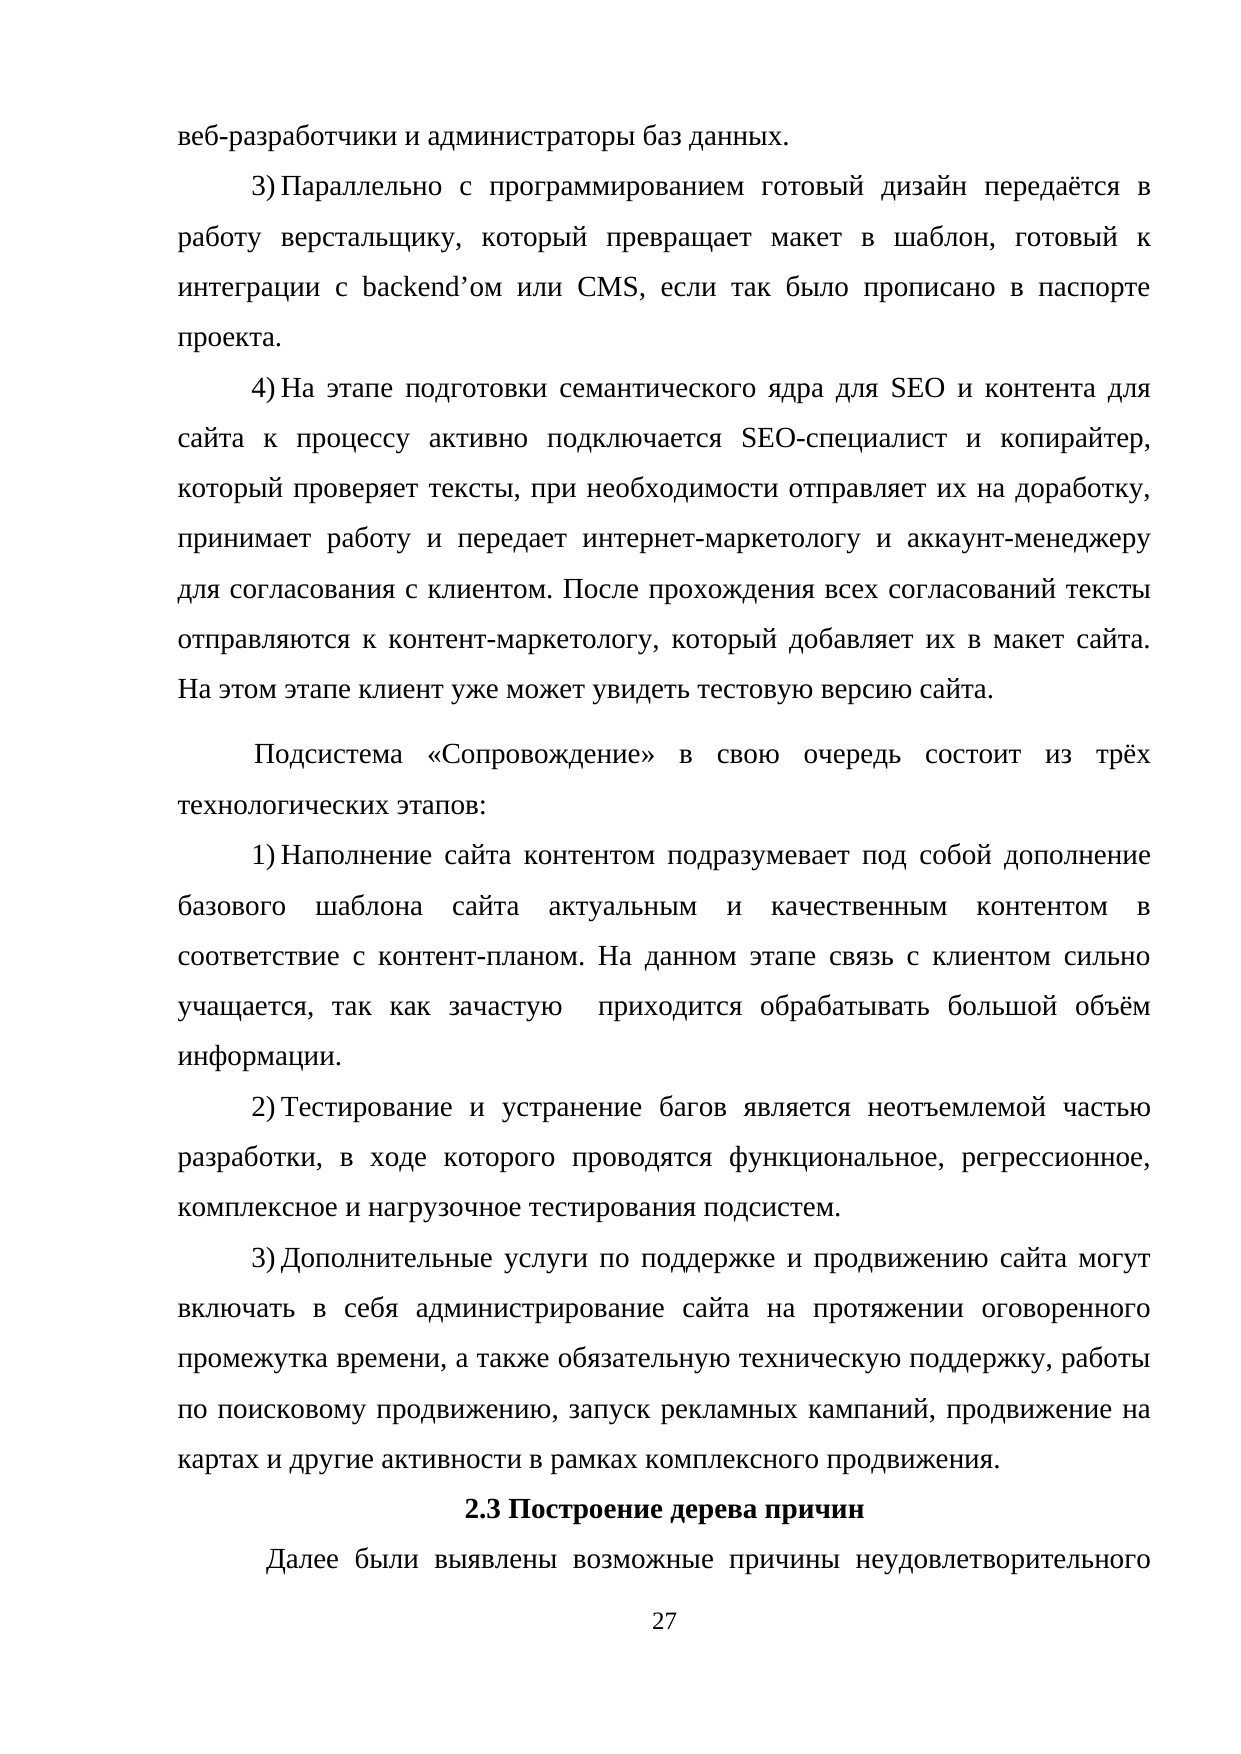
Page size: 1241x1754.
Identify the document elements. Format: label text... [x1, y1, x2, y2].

list Дополнительные услуги по поддержке и продвижению сайта могут включать в себя администрирование сайта на протяжении оговоренного промежутка времени, а также обязательную техническую поддержку, работы по поисковому продвижению, запуск рекламных кампаний, продвижение на картах и другие активности в рамках комплексного продвижения. [177, 1240, 1152, 1474]
subtitle 2.3 Построение дерева причин [177, 1491, 1152, 1525]
list веб-разработчики и администраторы баз данных. [177, 118, 1152, 152]
list Тестирование и устранение багов является неотъемлемой частью разработки, в ходе которого проводятся функциональное, регрессионное, комплексное и нагрузочное тестирования подсистем. [177, 1089, 1152, 1223]
list Наполнение сайта контентом подразумевает под собой дополнение базового шаблона сайта актуальным и качественным контентом в соответствие с контент-планом. На данном этапе связь с клиентом сильно учащается, так как зачастую приходится обрабатывать большой объём информации. [177, 837, 1152, 1072]
list Параллельно с программированием готовый дизайн передаётся в работу верстальщику, который превращает макет в шаблон, готовый к интеграции с backend’ом или CMS, если так было прописано в паспорте проекта. [177, 168, 1152, 353]
list На этапе подготовки семантического ядра для SEO и контента для сайта к процессу активно подключается SEO-специалист и копирайтер, который проверяет тексты, при необходимости отправляет их на доработку, принимает работу и передает интернет-маркетологу и аккаунт-менеджеру для согласования с клиентом. После прохождения всех согласований тексты отправляются к контент-маркетологу, который добавляет их в макет сайта. На этом этапе клиент уже может увидеть тестовую версию сайта. [177, 370, 1152, 705]
text Далее были выявлены возможные причины неудовлетворительного [177, 1542, 1152, 1575]
text Подсистема «Сопровождение» в свою очередь состоит из трёх технологических этапов: [177, 737, 1152, 821]
